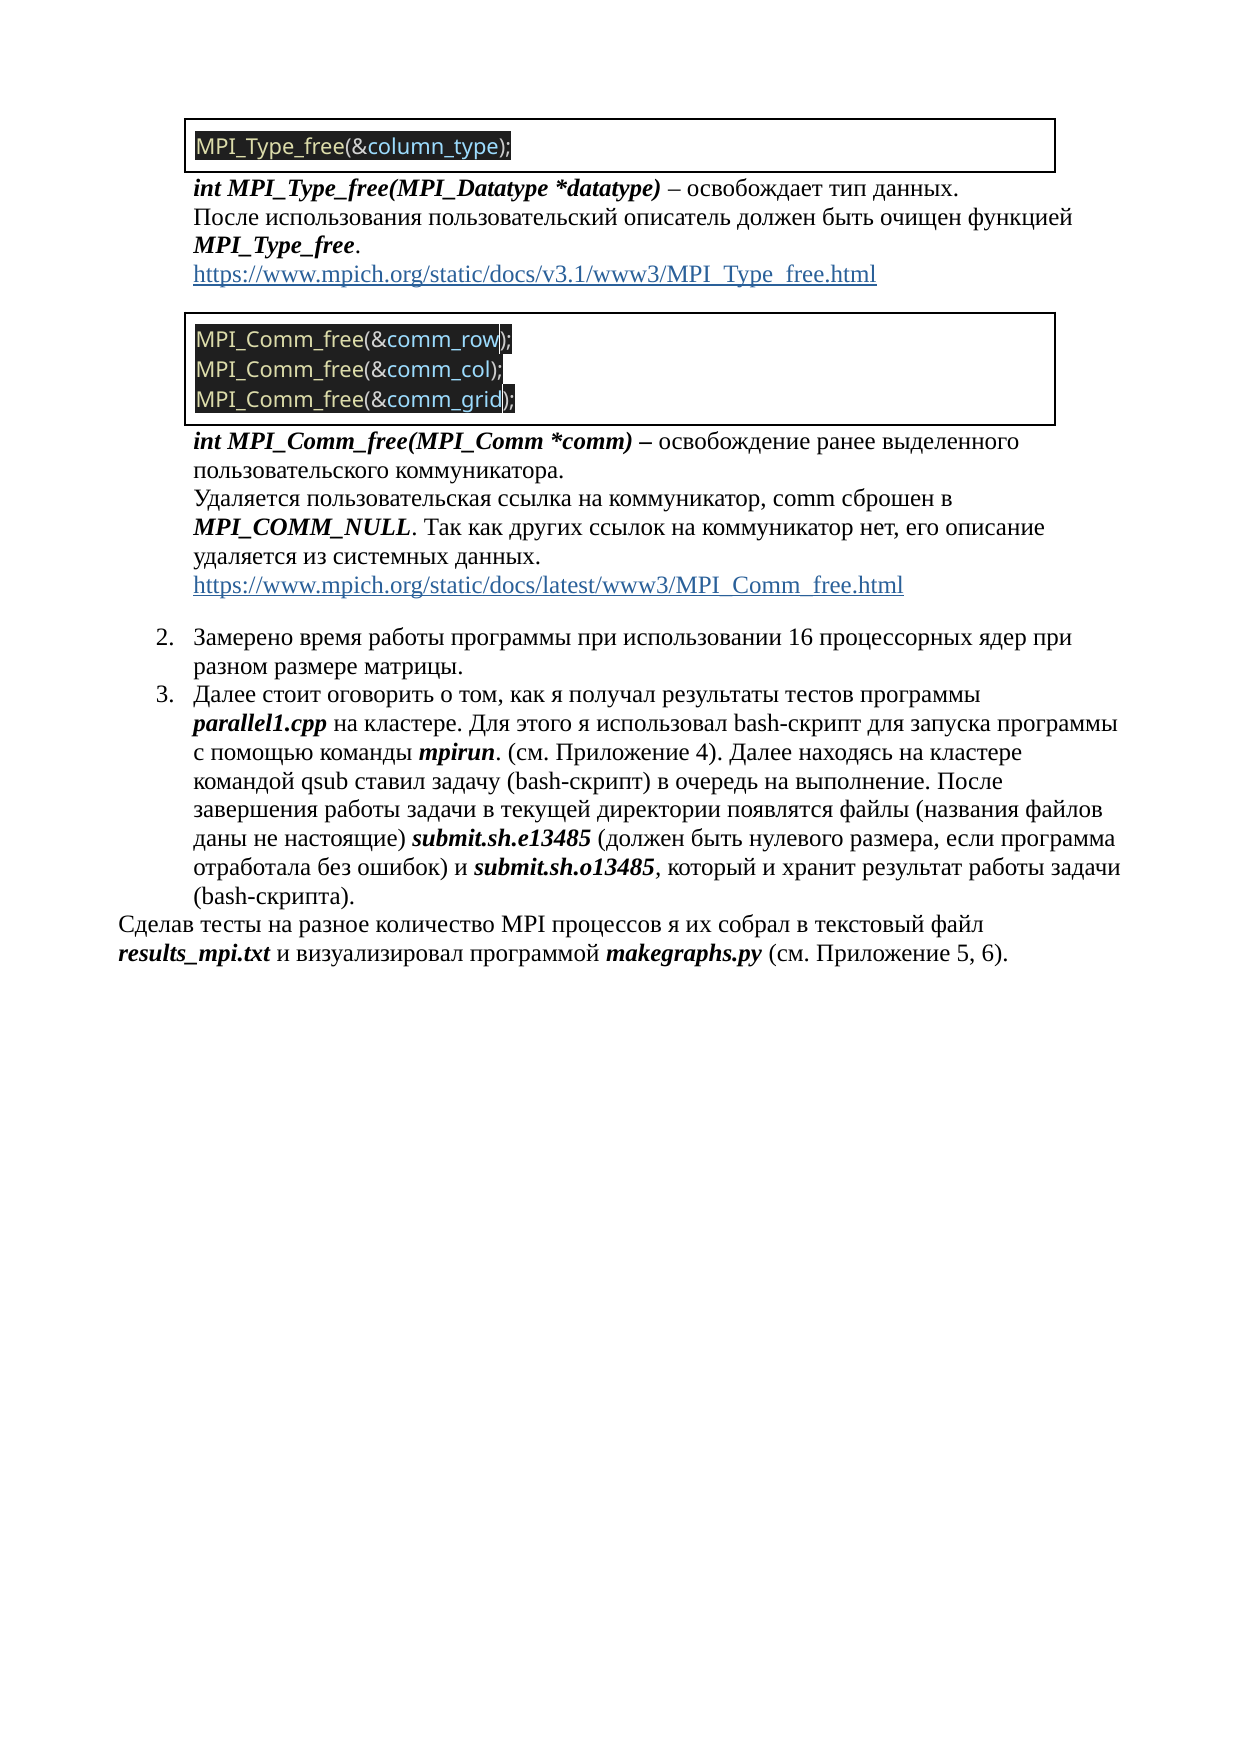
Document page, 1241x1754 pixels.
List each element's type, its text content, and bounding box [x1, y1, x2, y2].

list Сделав тесты на разное количество MPI процессов я их собрал в текстовый файл results_mpi.txt и визуализировал программой makegraphs.py (см. Приложение 5, 6). [118, 909, 1122, 967]
list Далее стоит оговорить о том, как я получал результаты тестов программы parallel1.cpp на кластере. Для этого я использовал bash-скрипт для запуска программы с помощью команды mpirun. (см. Приложение 4). Далее находясь на кластере командой qsub ставил задачу (bash-скрипт) в очередь на выполнение. После завершения работы задачи в текущей директории появлятся файлы (названия файлов даны не настоящие) submit.sh.e13485 (должен быть нулевого размера, если программа отработала без ошибок) и submit.sh.o13485, который и хранит результат работы задачи (bash-скрипта). [156, 679, 1122, 909]
text int MPI_Comm_free(MPI_Comm *comm) – освобождение ранее выделенного пользовательского коммуникатора. [193, 426, 1122, 483]
text После использования пользовательский описатель должен быть очищен функцией MPI_Type_free. [193, 202, 1122, 259]
text https://www.mpich.org/static/docs/latest/www3/MPI_Comm_free.html [193, 570, 1122, 598]
text int MPI_Type_free(MPI_Datatype *datatype) – освобождает тип данных. [193, 173, 1122, 202]
table_header MPI_Comm_free(&comm_row); MPI_Comm_free(&comm_col); MPI_Comm_free(&comm_grid); [186, 314, 1054, 424]
text Удаляется пользовательская ссылка на коммуникатор, comm сброшен в MPI_COMM_NULL. Так как других ссылок на коммуникатор нет, его описание удаляется из системных данных. [193, 483, 1122, 570]
text https://www.mpich.org/static/docs/v3.1/www3/MPI_Type_free.html [193, 259, 1122, 288]
table_header MPI_Type_free(&column_type); [186, 120, 1054, 171]
list Замерено время работы программы при использовании 16 процессорных ядер при разном размере матрицы. [156, 622, 1122, 679]
